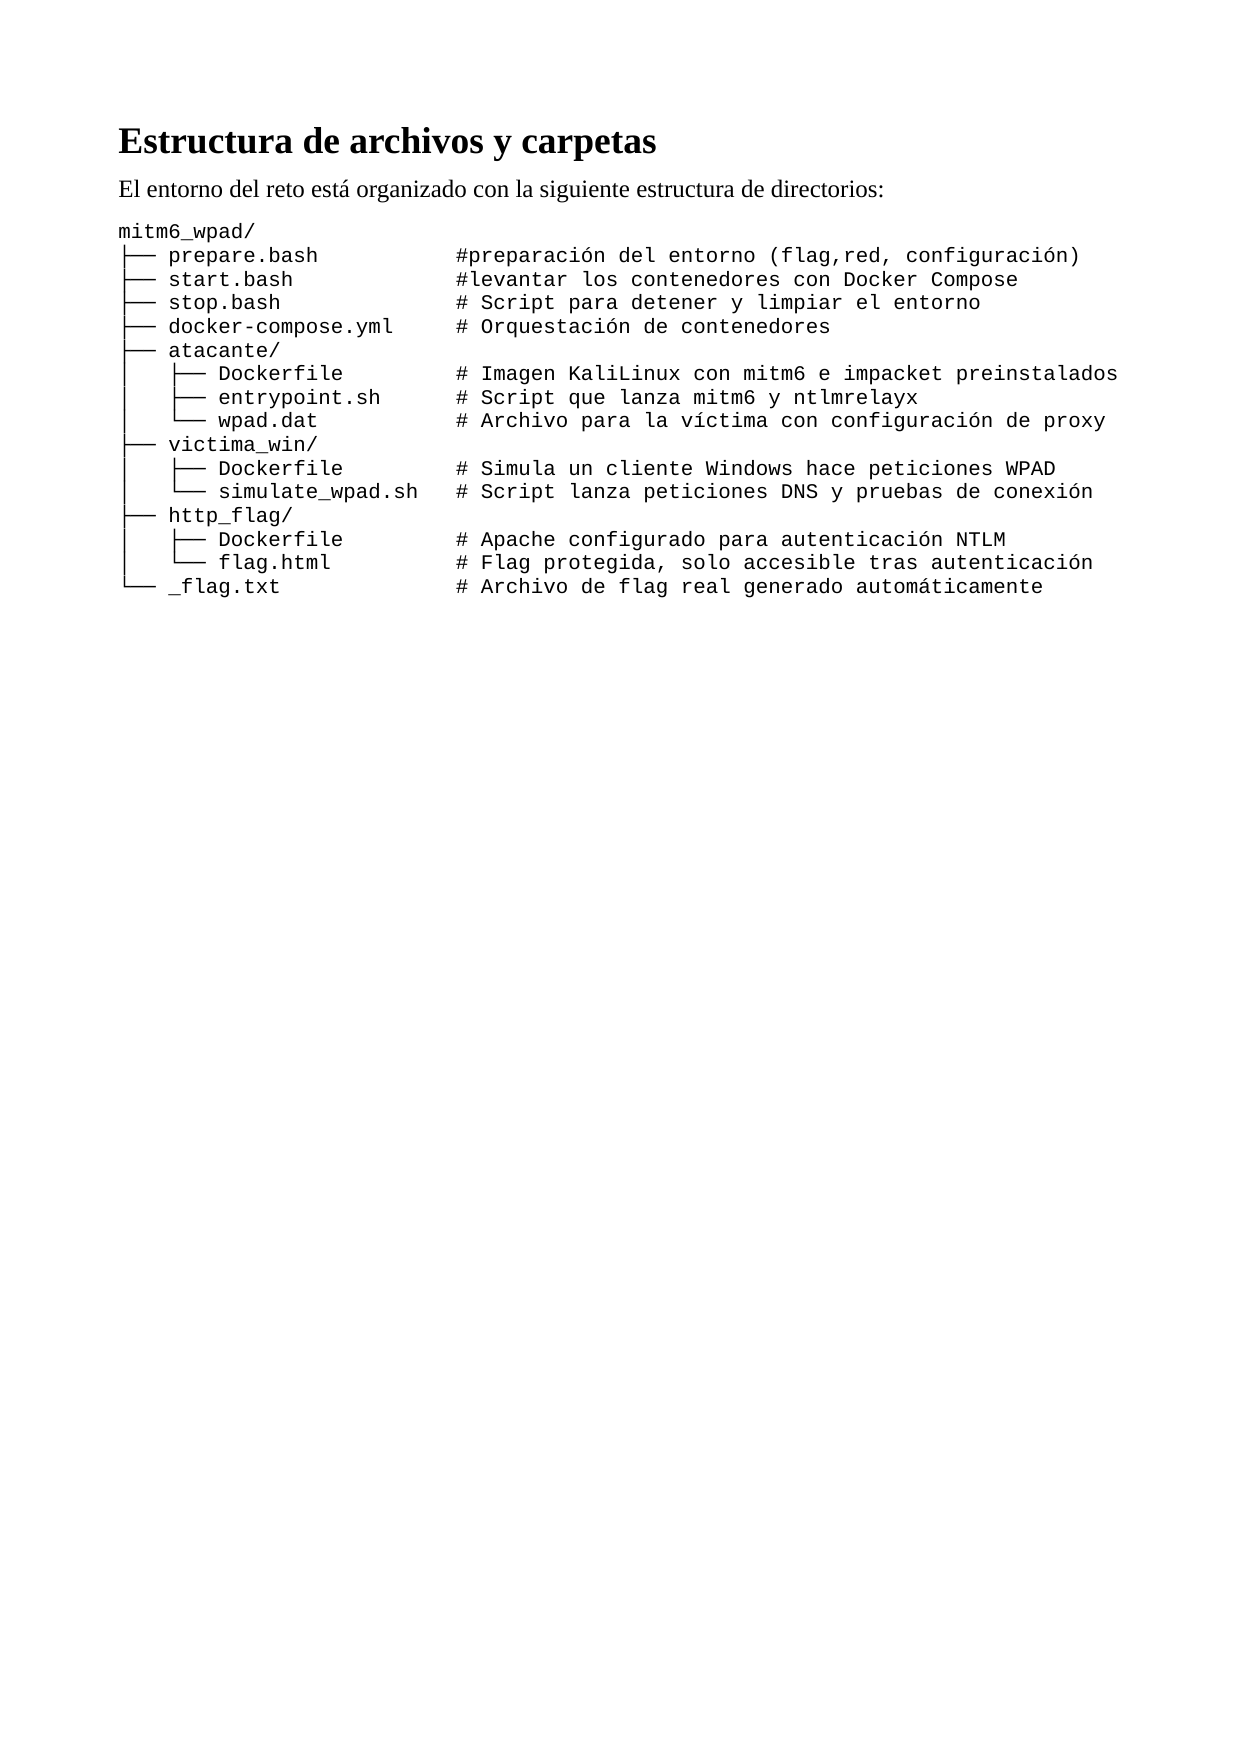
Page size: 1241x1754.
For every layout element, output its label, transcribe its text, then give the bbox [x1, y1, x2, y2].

text ├── prepare.bash #preparación del entorno (flag,red, configuración) [118, 245, 1122, 269]
text │ ├── Dockerfile # Simula un cliente Windows hace peticiones WPAD [175, 458, 1122, 481]
text ├── http_flag/ [118, 505, 1122, 529]
text └── _flag.txt # Archivo de flag real generado automáticamente [118, 576, 1122, 600]
text El entorno del reto está organizado con la siguiente estructura de directorios: [118, 174, 1122, 202]
text │ ├── entrypoint.sh # Script que lanza mitm6 y ntlmrelayx [125, 387, 174, 411]
text │ └── simulate_wpad.sh # Script lanza peticiones DNS y pruebas de conexión [118, 481, 1122, 505]
text ├── docker-compose.yml # Orquestación de contenedores [125, 316, 1122, 339]
text ├── atacante/ [118, 339, 1122, 363]
text │ └── wpad.dat # Archivo para la víctima con configuración de proxy [118, 411, 1122, 434]
text ├── stop.bash # Script para detener y limpiar el entorno [118, 292, 1122, 316]
text ├── victima_win/ [118, 434, 1122, 458]
text mitm6_wpad/ [118, 221, 1122, 245]
subtitle Estructura de archivos y carpetas [118, 118, 1122, 161]
text │ ├── Dockerfile # Apache configurado para autenticación NTLM [175, 529, 1122, 552]
text │ ├── entrypoint.sh # Script que lanza mitm6 y ntlmrelayx [175, 387, 1122, 411]
text │ ├── Dockerfile # Imagen KaliLinux con mitm6 e impacket preinstalados [118, 363, 1122, 387]
text │ └── flag.html # Flag protegida, solo accesible tras autenticación [118, 552, 1122, 576]
text ├── start.bash #levantar los contenedores con Docker Compose [125, 269, 1122, 292]
